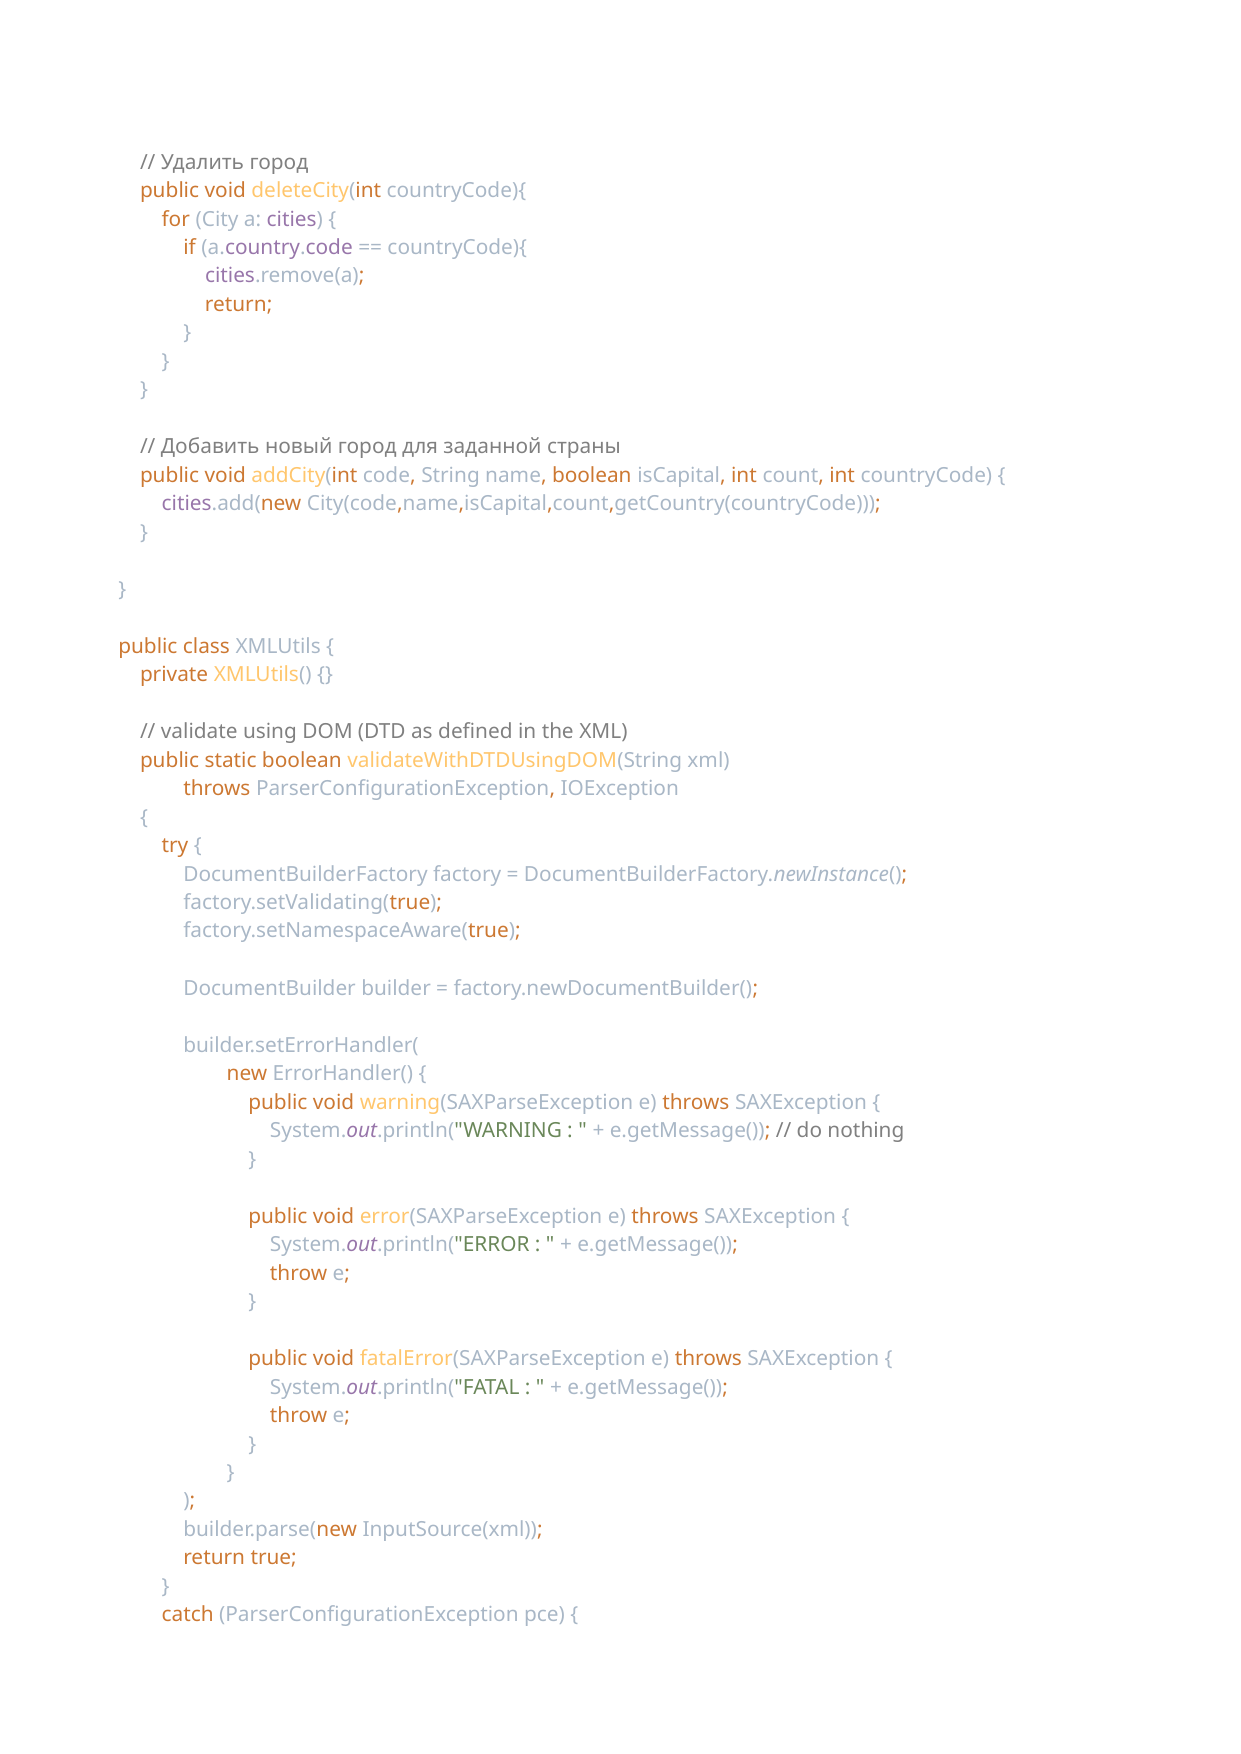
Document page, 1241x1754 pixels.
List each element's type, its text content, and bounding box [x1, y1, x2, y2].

text // Удалить город public void deleteCity(int countryCode){ for (City a: cities) { if (a.country.code == countryCode){ cities.remove(a); return; } } } // Добавить новый город для заданной страны public void addCity(int code, String name, boolean isCapital, int count, int countryCode) { cities.add(new City(code,name,isCapital,count,getCountry(countryCode))); } } [118, 118, 1122, 602]
text public class XMLUtils { private XMLUtils() {} // validate using DOM (DTD as defined in the XML) public static boolean validateWithDTDUsingDOM(String xml) throws ParserConfigurationException, IOException { try { DocumentBuilderFactory factory = DocumentBuilderFactory.newInstance(); factory.setValidating(true); factory.setNamespaceAware(true); DocumentBuilder builder = factory.newDocumentBuilder(); builder.setErrorHandler( new ErrorHandler() { public void warning(SAXParseException e) throws SAXException { System.out.println("WARNING : " + e.getMessage()); // do nothing } public void error(SAXParseException e) throws SAXException { System.out.println("ERROR : " + e.getMessage()); throw e; } public void fatalError(SAXParseException e) throws SAXException { System.out.println("FATAL : " + e.getMessage()); throw e; } } ); builder.parse(new InputSource(xml)); return true; } catch (ParserConfigurationException pce) { [118, 631, 1122, 1628]
